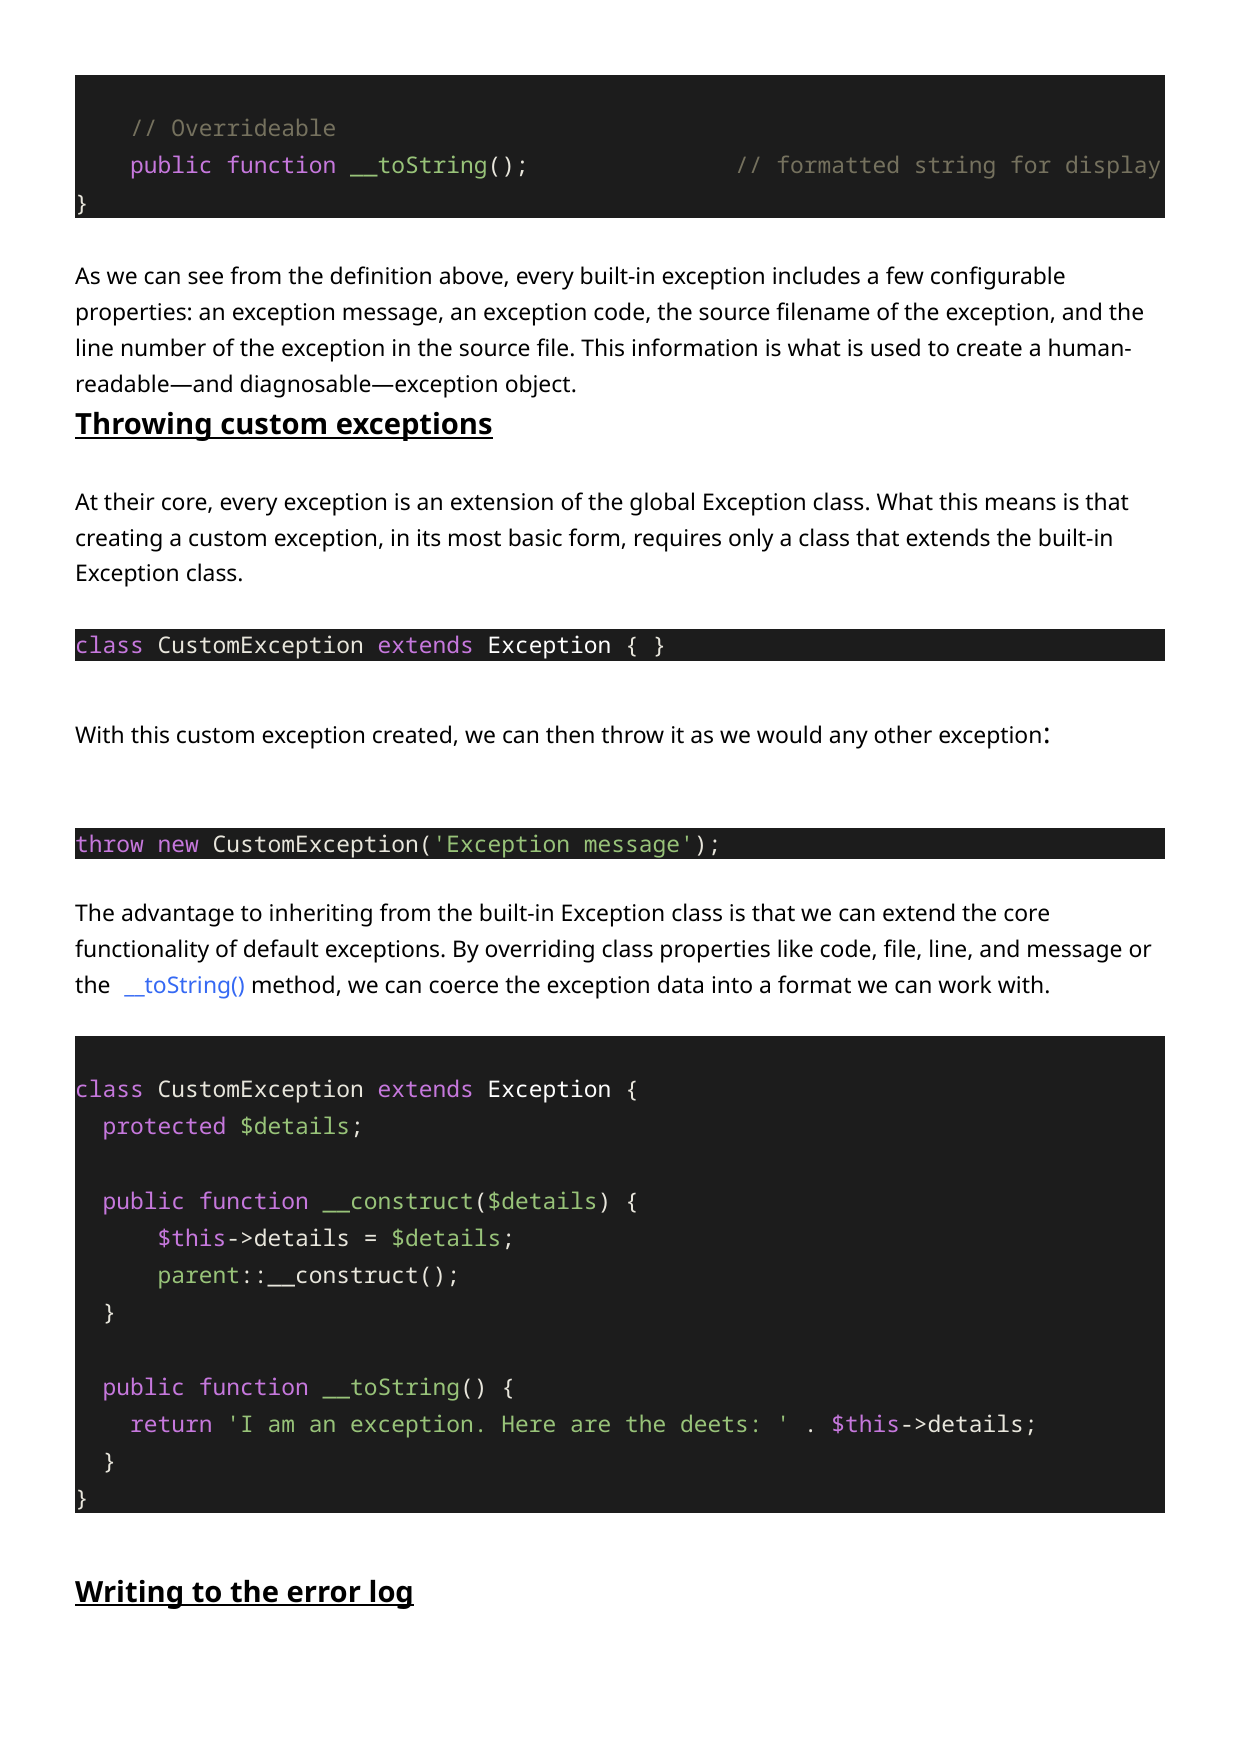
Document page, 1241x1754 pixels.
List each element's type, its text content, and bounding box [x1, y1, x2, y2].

text class CustomException extends Exception { [75, 1073, 1165, 1104]
text } [75, 1296, 1165, 1327]
text public function __construct($details) { [75, 1184, 1165, 1216]
text } [75, 187, 1165, 218]
text return 'I am an exception. Here are the deets: ' . $this->details; [75, 1408, 1165, 1439]
text class CustomException extends Exception { } [75, 629, 1165, 661]
text public function __toString(); // formatted string for display [75, 149, 1165, 181]
text With this custom exception created, we can then throw it as we would any other exception: [75, 713, 1165, 752]
text At their core, every exception is an extension of the global Exception class. What this means is that creating a custom exception, in its most basic form, requires only a class that extends the built-in Exception class. [75, 486, 1165, 589]
text public function __toString() { [75, 1371, 1165, 1402]
text The advantage to inheriting from the built-in Exception class is that we can extend the core functionality of default exceptions. By overriding class properties like code, file, line, and message or the __toString() method, we can coerce the exception data into a format we can work with. [75, 897, 1165, 1000]
text $this->details = $details; [75, 1222, 1165, 1253]
text } [75, 1482, 1165, 1513]
text parent::__construct(); [75, 1259, 1165, 1290]
text protected $details; [75, 1110, 1165, 1141]
text // Overrideable [75, 112, 1165, 143]
text } [75, 1445, 1165, 1476]
text throw new CustomException('Exception message'); [75, 828, 1165, 859]
text As we can see from the definition above, every built-in exception includes a few configurable properties: an exception message, an exception code, the source filename of the exception, and the line number of the exception in the source file. This information is what is used to create a human-readable—and diagnosable—exception object. [75, 260, 1165, 399]
subtitle Writing to the error log [75, 1571, 1165, 1611]
subtitle Throwing custom exceptions [75, 403, 1165, 443]
